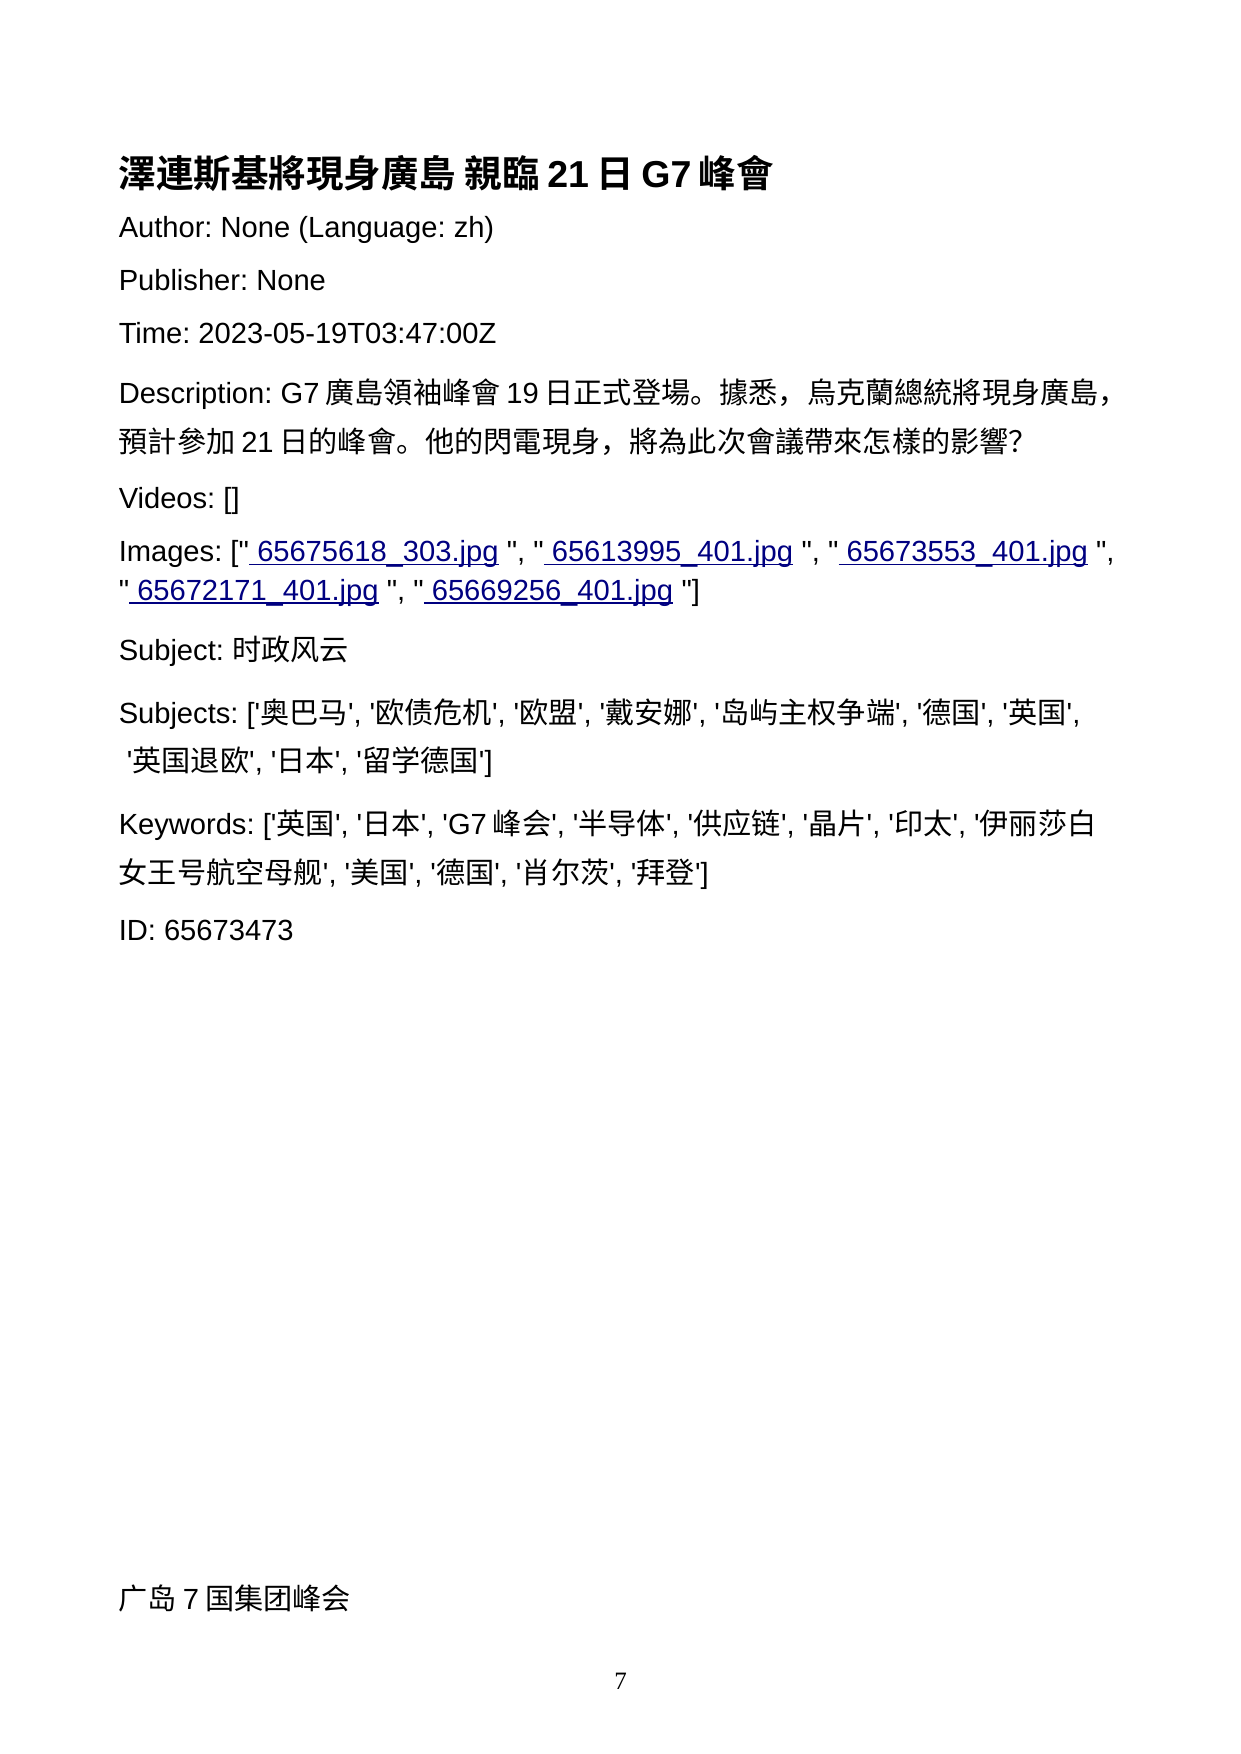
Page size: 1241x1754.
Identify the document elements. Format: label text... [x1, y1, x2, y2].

text 广岛7国集团峰会 [118, 1576, 1122, 1618]
text Publisher: None [118, 263, 1122, 297]
text ID: 65673473 [118, 913, 1122, 946]
text Videos: [] [118, 481, 1122, 515]
text Description: G7廣島領袖峰會19日正式登場。據悉，烏克蘭總統將現身廣島，預計參加21日的峰會。他的閃電現身，將為此次會議帶來怎樣的影響？ [118, 370, 1122, 461]
text Images: [" 65675618_303.jpg ", " 65613995_401.jpg ", " 65673553_401.jpg ", " 65672171_401.jpg ", " 65669256_401.jpg "] [118, 534, 1122, 607]
text Author: None (Language: zh) [118, 210, 1122, 244]
subtitle 澤連斯基將現身廣島 親臨21日G7峰會 [118, 143, 1122, 198]
text Subjects: ['奥巴马', '欧债危机', '欧盟', '戴安娜', '岛屿主权争端', '德国', '英国', '英国退欧', '日本', '留学德国'] [118, 689, 1122, 780]
text Subject: 时政风云 [118, 626, 1122, 668]
text Keywords: ['英国', '日本', 'G7峰会', '半导体', '供应链', '晶片', '印太', '伊丽莎白女王号航空母舰', '美国', '德国', '肖尔茨', '拜登'] [118, 801, 1122, 892]
text Time: 2023-05-19T03:47:00Z [118, 317, 1122, 350]
